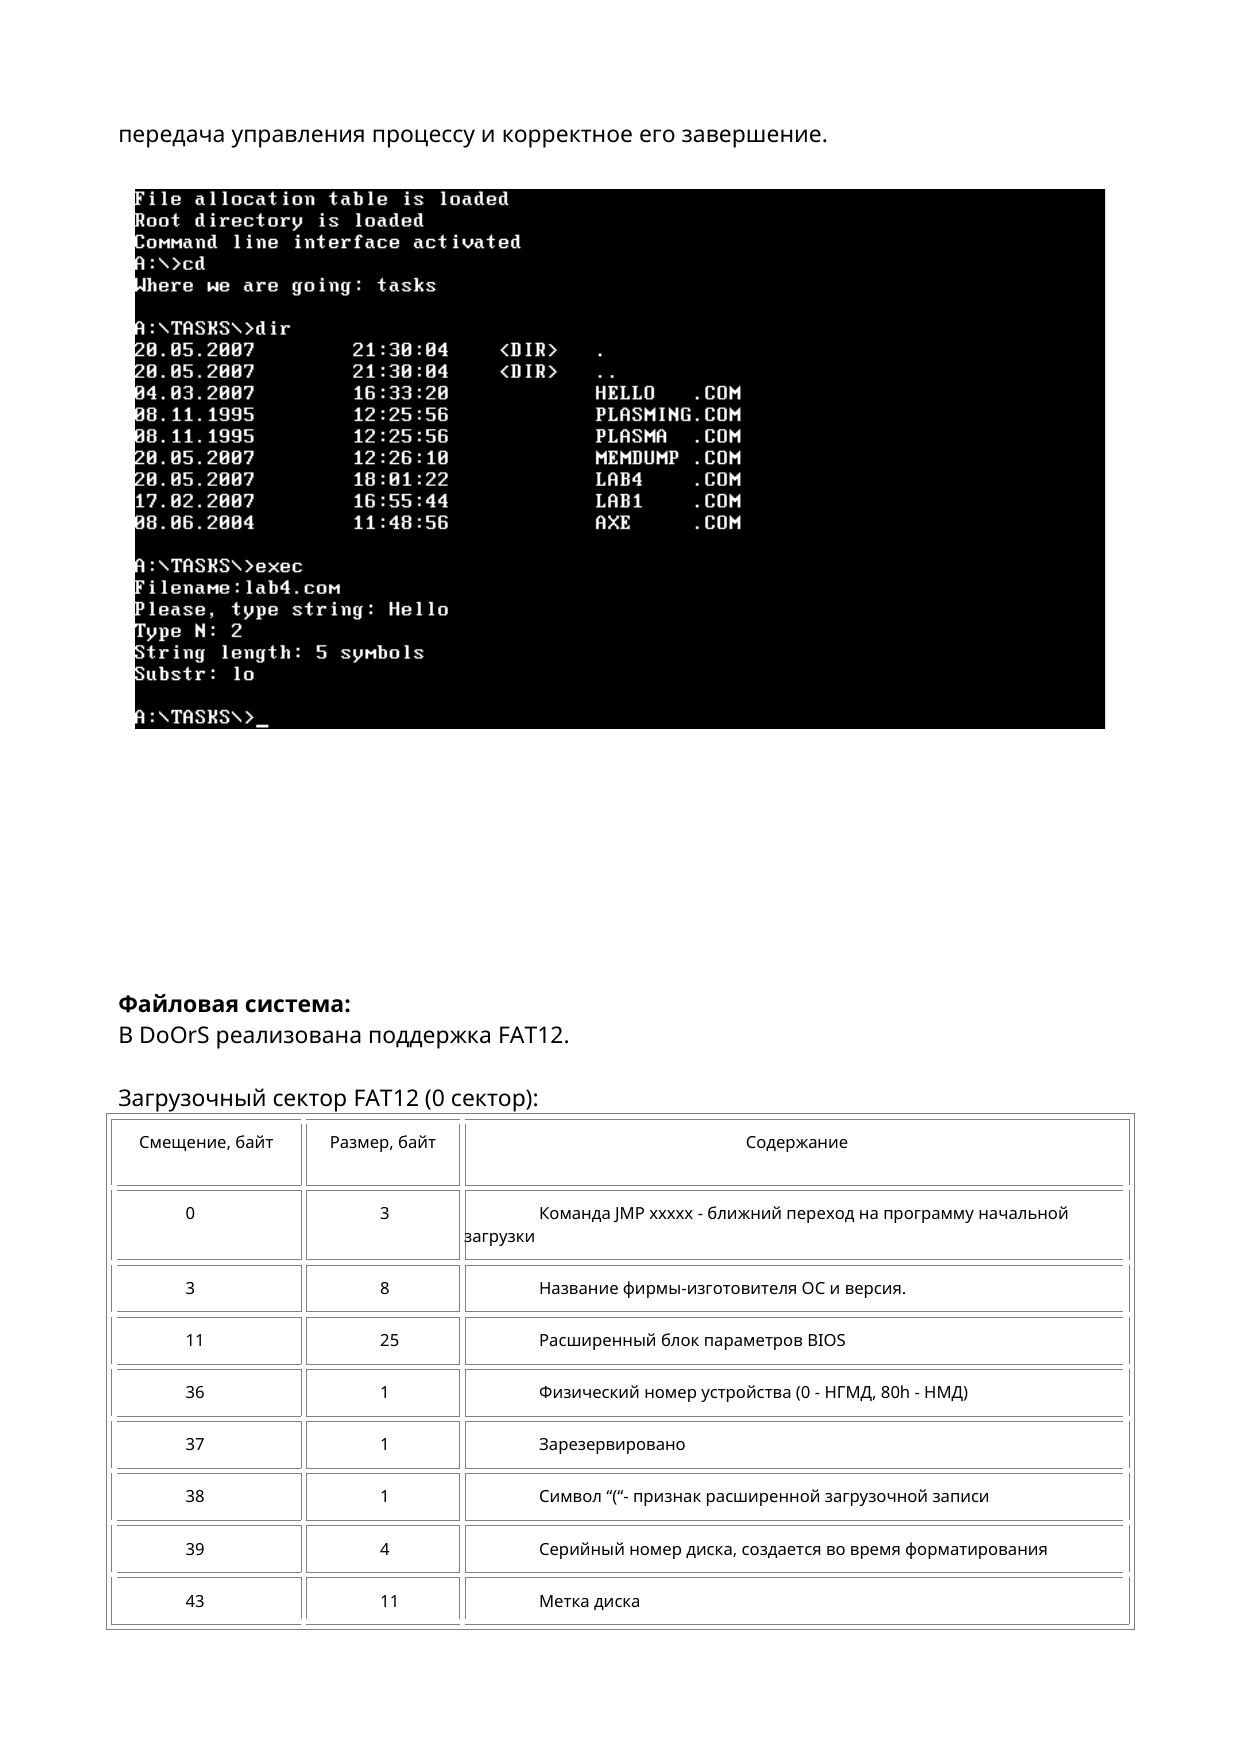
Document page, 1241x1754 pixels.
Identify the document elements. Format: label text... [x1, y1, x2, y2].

table_cell 1 [303, 1364, 462, 1416]
table_cell 43 [109, 1572, 303, 1624]
table_cell 8 [303, 1259, 462, 1311]
table_cell Команда JMP xxxxx - ближний переход на программу начальной загрузки [462, 1185, 1131, 1259]
text передача управления процессу и корректное его завершение. [118, 118, 1122, 149]
table_cell Серийный номер диска, создается во время форматирования [462, 1520, 1131, 1572]
table_cell Метка диска [462, 1572, 1131, 1624]
table_cell 0 [109, 1185, 303, 1259]
table_header Содержание [462, 1114, 1131, 1184]
table_cell Название фирмы-изготовителя ОС и версия. [462, 1259, 1131, 1311]
text Загрузочный сектор FAT12 (0 сектор): [118, 1082, 1122, 1113]
table_cell 39 [109, 1520, 303, 1572]
text Файловая система: [118, 988, 1122, 1019]
table_cell 11 [109, 1311, 303, 1363]
text В DoOrS реализована поддержка FAT12. [118, 1019, 1122, 1051]
table_cell 1 [303, 1468, 462, 1520]
table_header Размер, байт [303, 1114, 462, 1184]
table_cell Символ “(“- признак расширенной загрузочной записи [462, 1468, 1131, 1520]
table_cell Расширенный блок параметров BIOS [462, 1311, 1131, 1363]
table_cell 38 [109, 1468, 303, 1520]
table_cell 36 [109, 1364, 303, 1416]
table_cell 1 [303, 1416, 462, 1468]
table_cell 11 [303, 1572, 462, 1624]
table_cell 3 [109, 1259, 303, 1311]
table_cell 37 [109, 1416, 303, 1468]
picture [135, 189, 1106, 729]
table_cell Физический номер устройства (0 - НГМД, 80h - НМД) [462, 1364, 1131, 1416]
table_cell 25 [303, 1311, 462, 1363]
table_cell 4 [303, 1520, 462, 1572]
table_cell 3 [303, 1185, 462, 1259]
table_cell Зарезервировано [462, 1416, 1131, 1468]
table_header Смещение, байт [109, 1114, 303, 1184]
